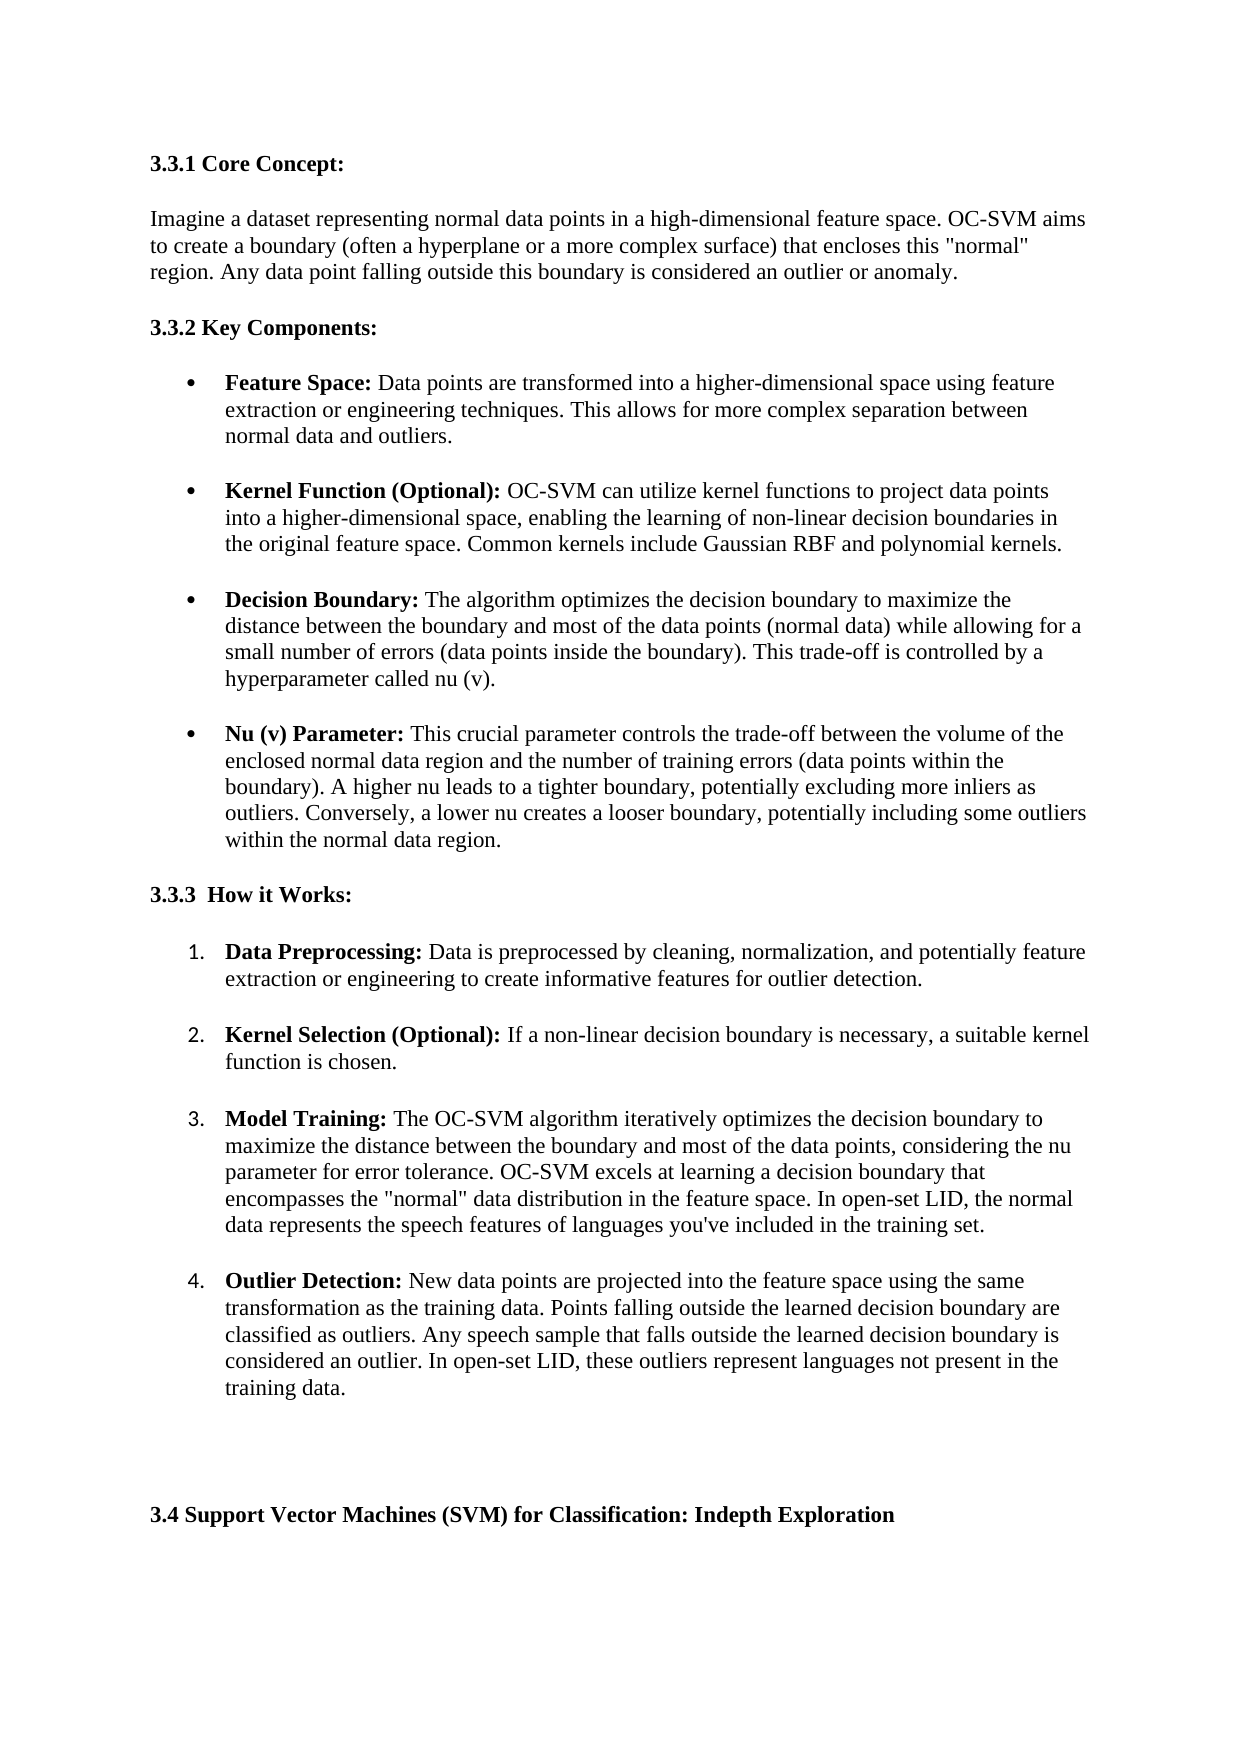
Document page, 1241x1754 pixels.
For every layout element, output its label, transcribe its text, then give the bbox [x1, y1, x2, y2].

list Feature Space: Data points are transformed into a higher-dimensional space using feature extraction or engineering techniques. This allows for more complex separation between normal data and outliers. [187, 369, 1090, 448]
subtitle 3.4 Support Vector Machines (SVM) for Classification: Indepth Exploration [150, 1501, 1090, 1528]
list Decision Boundary: The algorithm optimizes the decision boundary to maximize the distance between the boundary and most of the data points (normal data) while allowing for a small number of errors (data points inside the boundary). This trade-off is controlled by a hyperparameter called nu (v). [187, 586, 1090, 691]
list Kernel Function (Optional): OC-SVM can utilize kernel functions to project data points into a higher-dimensional space, enabling the learning of non-linear decision boundaries in the original feature space. Common kernels include Gaussian RBF and polynomial kernels. [187, 477, 1090, 557]
text 3.3.1 Core Concept: [150, 150, 1090, 176]
list Nu (v) Parameter: This crucial parameter controls the trade-off between the volume of the enclosed normal data region and the number of training errors (data points within the boundary). A higher nu leads to a tighter boundary, potentially excluding more inliers as outliers. Conversely, a lower nu creates a looser boundary, potentially including some outliers within the normal data region. [187, 720, 1090, 852]
text Imagine a dataset representing normal data points in a high-dimensional feature space. OC-SVM aims to create a boundary (often a hyperplane or a more complex surface) that encloses this "normal" region. Any data point falling outside this boundary is considered an outlier or anomaly. [150, 206, 1090, 284]
list Outlier Detection: New data points are projected into the feature space using the same transformation as the training data. Points falling outside the learned decision boundary are classified as outliers. Any speech sample that falls outside the learned decision boundary is considered an outlier. In open-set LID, these outliers represent languages not present in the training data. [187, 1266, 1090, 1400]
list Data Preprocessing: Data is preprocessed by cleaning, normalization, and potentially feature extraction or engineering to create informative features for outlier detection. [187, 937, 1090, 991]
text 3.3.3 How it Works: [150, 881, 1090, 908]
list Model Training: The OC-SVM algorithm iteratively optimizes the decision boundary to maximize the distance between the boundary and most of the data points, considering the nu parameter for error tolerance. OC-SVM excels at learning a decision boundary that encompasses the "normal" data distribution in the feature space. In open-set LID, the normal data represents the speech features of languages you've included in the training set. [187, 1104, 1090, 1237]
text 3.3.2 Key Components: [150, 314, 1090, 340]
list Kernel Selection (Optional): If a non-linear decision boundary is necessary, a suitable kernel function is chosen. [187, 1020, 1090, 1075]
